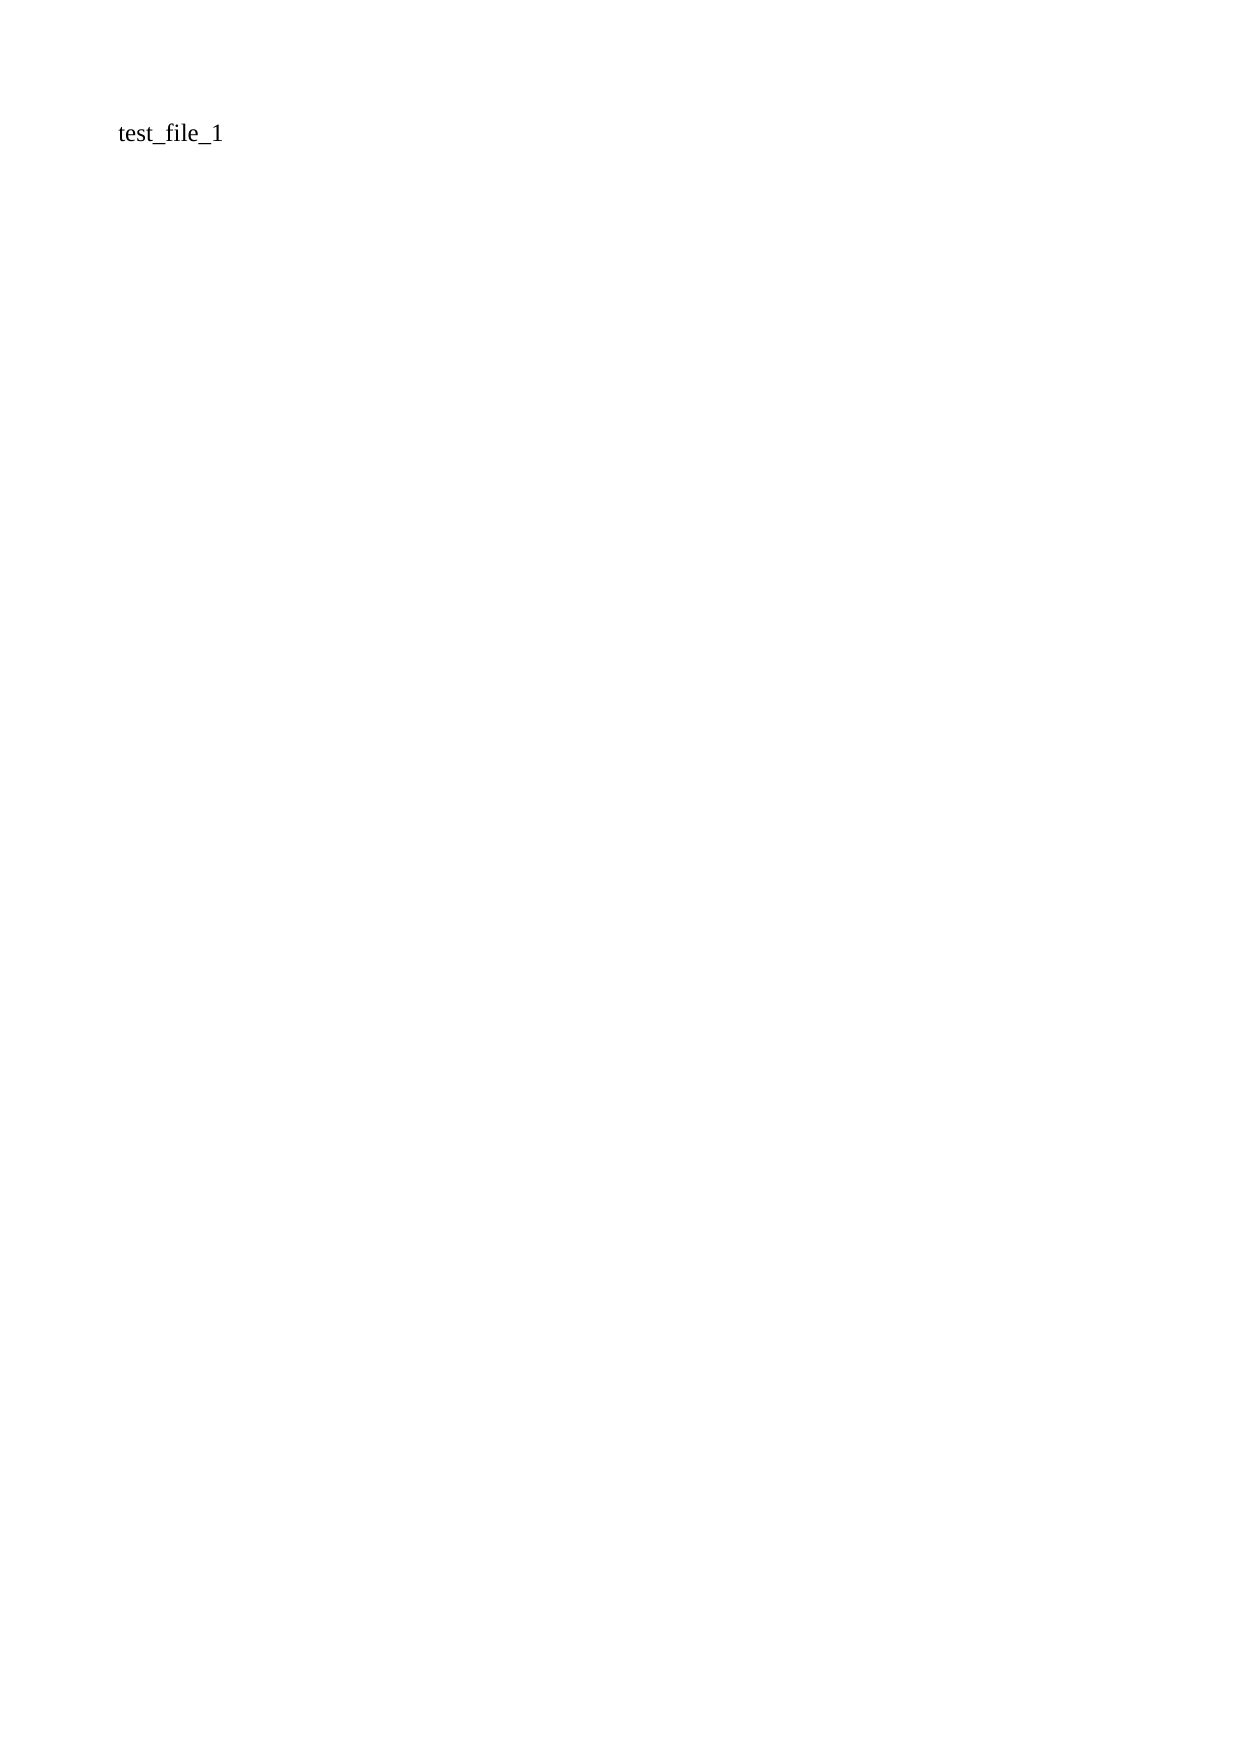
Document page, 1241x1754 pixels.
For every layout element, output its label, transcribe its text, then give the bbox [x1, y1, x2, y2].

text test_file_1 [118, 118, 1122, 147]
